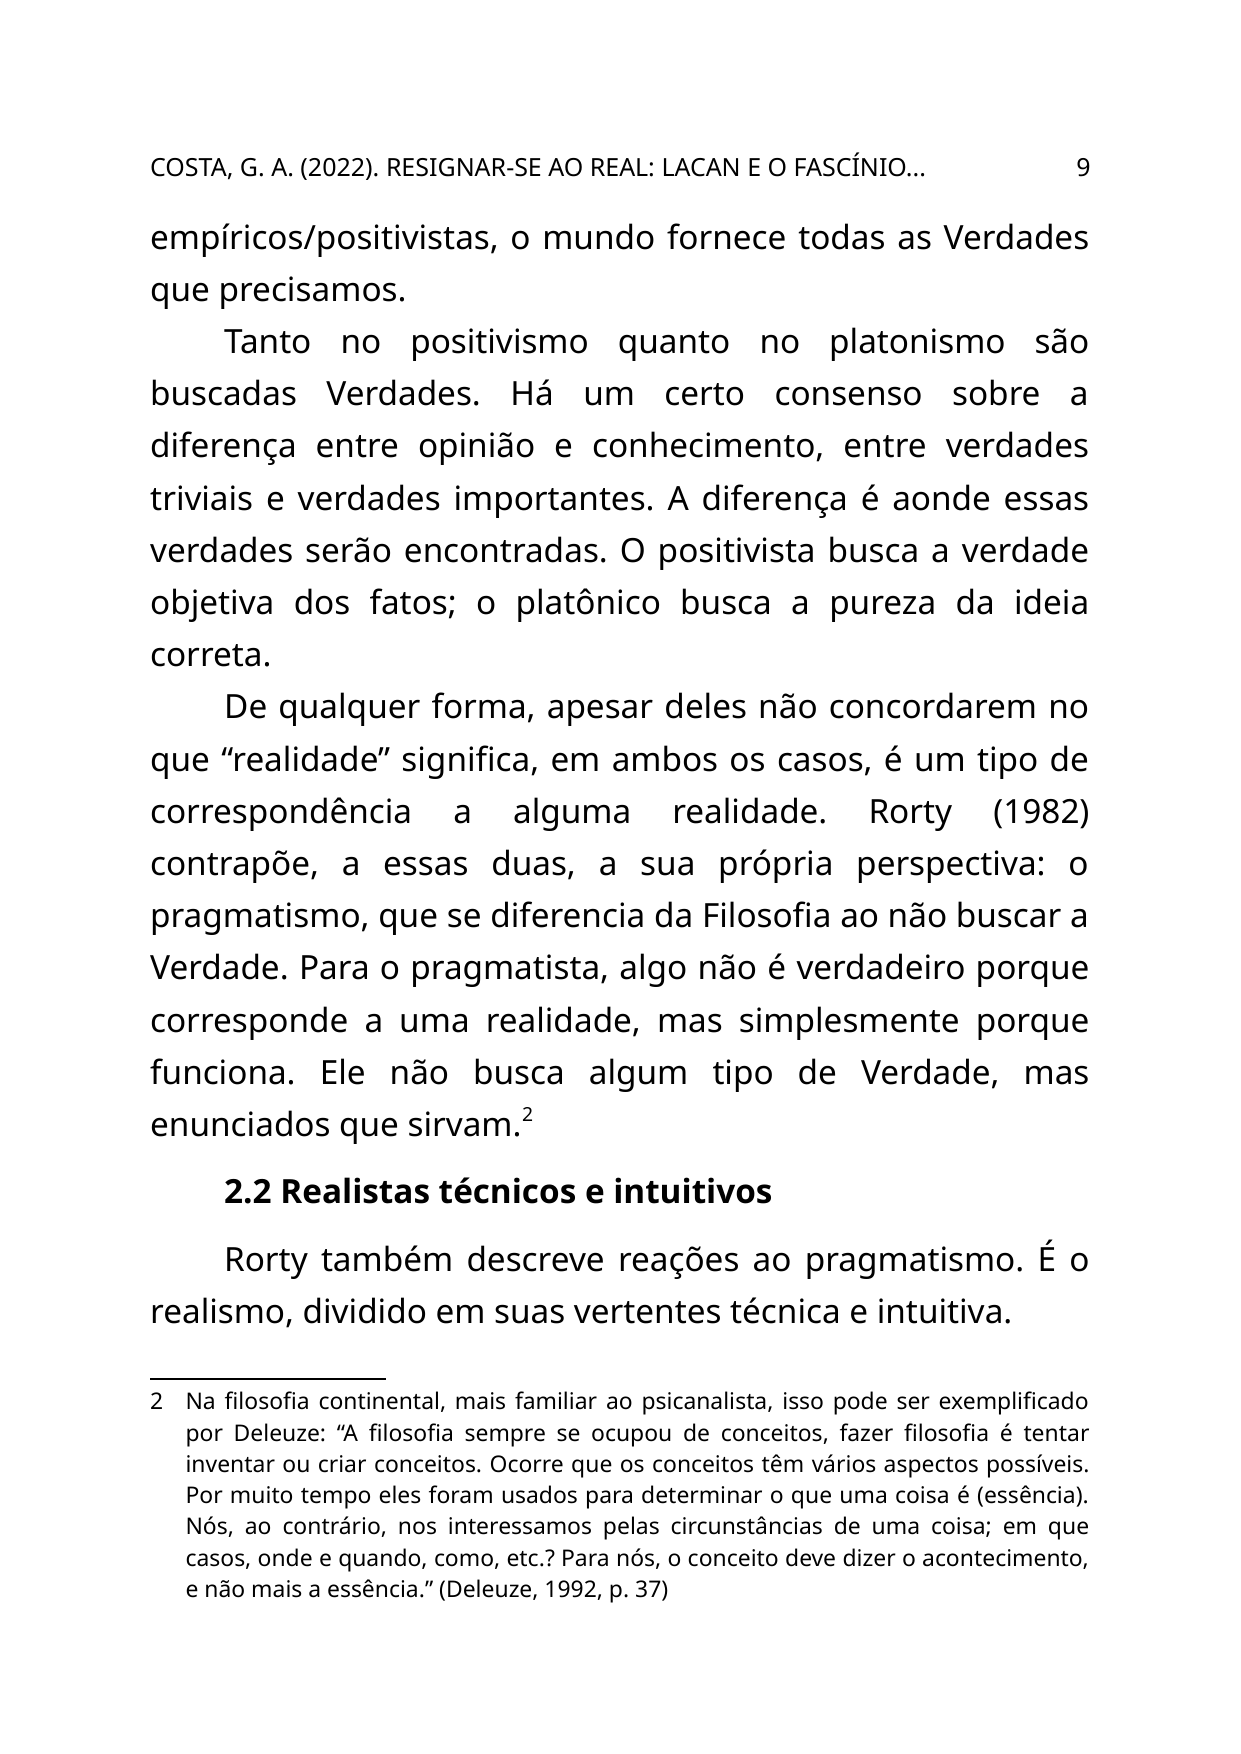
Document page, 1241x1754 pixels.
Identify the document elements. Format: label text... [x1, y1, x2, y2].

text Na filosofia continental, mais familiar ao psicanalista, isso pode ser exemplificado por Deleuze: “A filosofia sempre se ocupou de conceitos, fazer filosofia é tentar inventar ou criar conceitos. Ocorre que os conceitos têm vários aspectos possíveis. Por muito tempo eles foram usados para determinar o que uma coisa é (essência). Nós, ao contrário, nos interessamos pelas circunstâncias de uma coisa; em que casos, onde e quando, como, etc.? Para nós, o conceito deve dizer o acontecimento, e não mais a essência.” (Deleuze, 1992, p. 37) [150, 1385, 1090, 1604]
text Tanto no positivismo quanto no platonismo são buscadas Verdades. Há um certo consenso sobre a diferença entre opinião e conhecimento, entre verdades triviais e verdades importantes. A diferença é aonde essas verdades serão encontradas. O positivista busca a verdade objetiva dos fatos; o platônico busca a pureza da ideia correta. [150, 318, 1090, 676]
text empíricos/positivistas, o mundo fornece todas as Verdades que precisamos. [150, 213, 1090, 311]
text De qualquer forma, apesar deles não concordarem no que “realidade” significa, em ambos os casos, é um tipo de correspondência a alguma realidade. Rorty (1982) contrapõe, a essas duas, a sua própria perspectiva: o pragmatismo, que se diferencia da Filosofia ao não buscar a Verdade. Para o pragmatista, algo não é verdadeiro porque corresponde a uma realidade, mas simplesmente porque funciona. Ele não busca algum tipo de Verdade, mas enunciados que sirvam. [150, 683, 1090, 1146]
text Rorty também descreve reações ao pragmatismo. É o realismo, dividido em suas vertentes técnica e intuitiva. [150, 1236, 1090, 1333]
subtitle 2.2 Realistas técnicos e intuitivos [150, 1168, 1090, 1213]
